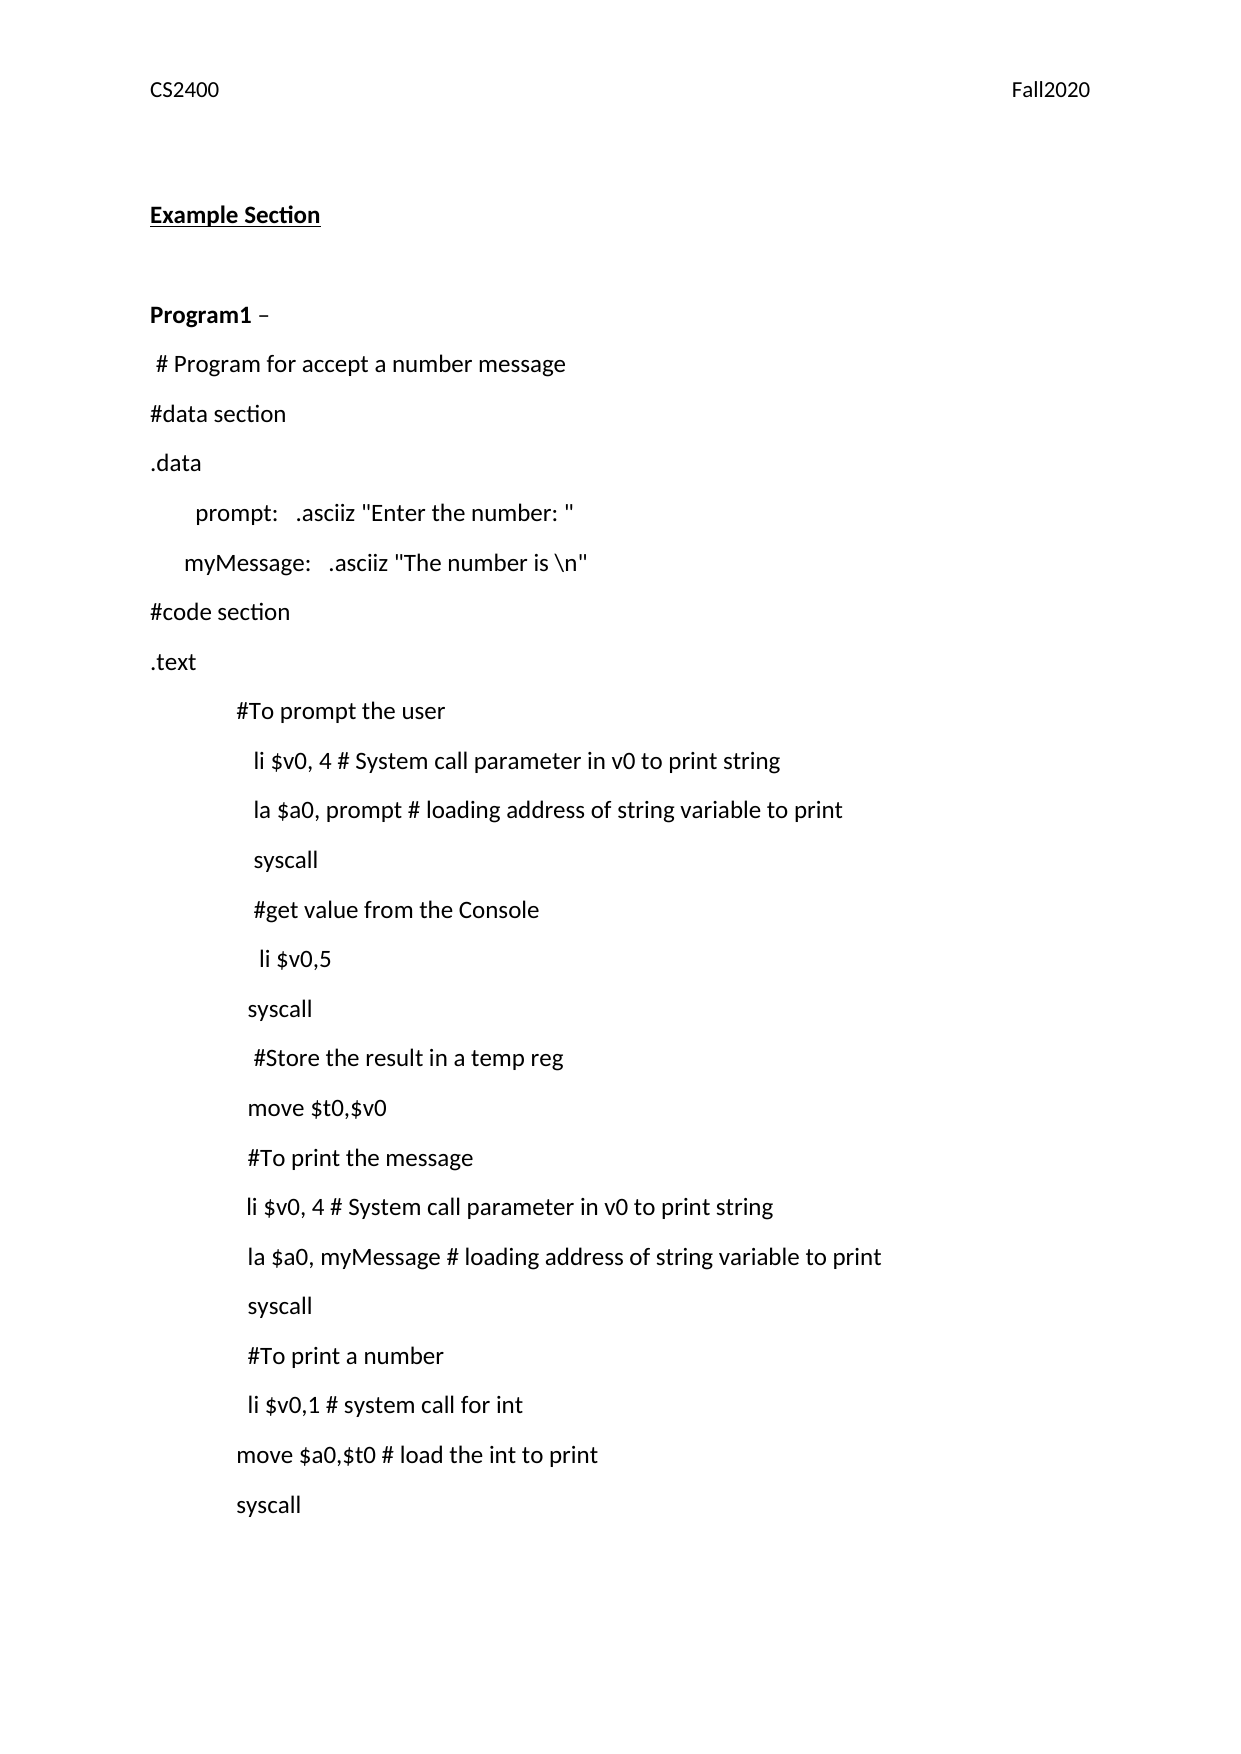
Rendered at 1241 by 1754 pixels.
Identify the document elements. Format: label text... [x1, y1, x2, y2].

text #To prompt the user [150, 695, 1090, 726]
text syscall [150, 844, 1090, 875]
text Example Section [150, 199, 1090, 230]
text li $v0, 4 # System call parameter in v0 to print string [150, 1191, 1090, 1222]
text Program1 – [150, 299, 1090, 329]
text .text [150, 646, 1090, 676]
text # Program for accept a number message [150, 348, 1090, 379]
text move $a0,$t0 # load the int to print [150, 1439, 1090, 1470]
text #get value from the Console [150, 894, 1090, 924]
text #To print a number [150, 1340, 1090, 1371]
text syscall [150, 1290, 1090, 1321]
text syscall [150, 1489, 1090, 1519]
text .data [150, 447, 1090, 478]
text la $a0, prompt # loading address of string variable to print [150, 794, 1090, 825]
text #data section [150, 398, 1090, 428]
text #To print the message [150, 1142, 1090, 1172]
text #Store the result in a temp reg [150, 1042, 1090, 1073]
text #code section [150, 596, 1090, 627]
text move $t0,$v0 [150, 1092, 1090, 1123]
text la $a0, myMessage # loading address of string variable to print [150, 1241, 1090, 1271]
text li $v0,1 # system call for int [150, 1389, 1090, 1420]
text myMessage: .asciiz "The number is \n" [150, 547, 1090, 577]
text prompt: .asciiz "Enter the number: " [150, 497, 1090, 528]
text syscall [150, 993, 1090, 1023]
text li $v0, 4 # System call parameter in v0 to print string [150, 745, 1090, 776]
text li $v0,5 [150, 943, 1090, 974]
